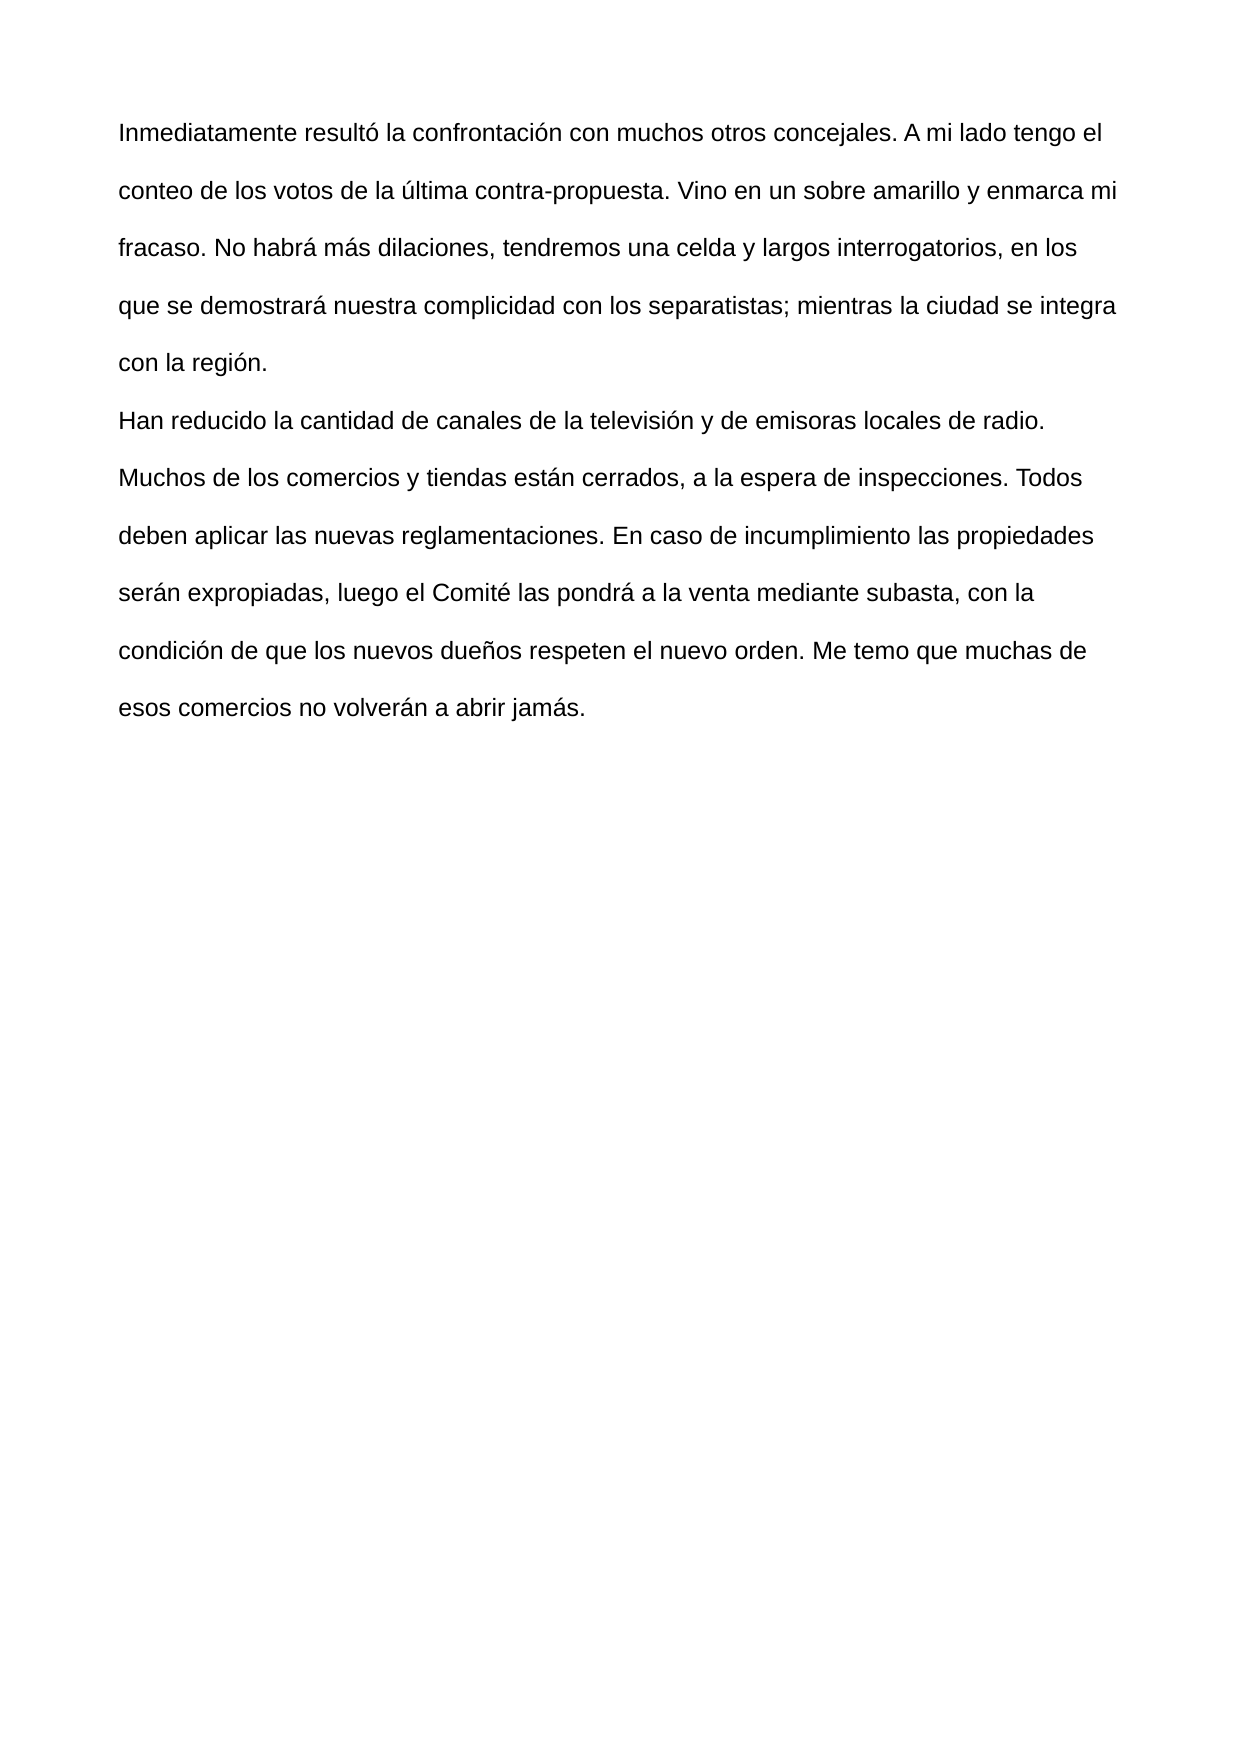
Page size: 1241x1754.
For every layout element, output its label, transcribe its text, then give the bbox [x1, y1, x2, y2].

text Han reducido la cantidad de canales de la televisión y de emisoras locales de radio. Muchos de los comercios y tiendas están cerrados, a la espera de inspecciones. Todos deben aplicar las nuevas reglamentaciones. En caso de incumplimiento las propiedades serán expropiadas, luego el Comité las pondrá a la venta mediante subasta, con la condición de que los nuevos dueños respeten el nuevo orden. Me temo que muchas de esos comercios no volverán a abrir jamás. [118, 406, 1122, 722]
text Inmediatamente resultó la confrontación con muchos otros concejales. A mi lado tengo el conteo de los votos de la última contra-propuesta. Vino en un sobre amarillo y enmarca mi fracaso. No habrá más dilaciones, tendremos una celda y largos interrogatorios, en los que se demostrará nuestra complicidad con los separatistas; mientras la ciudad se integra con la región. [118, 118, 1122, 377]
